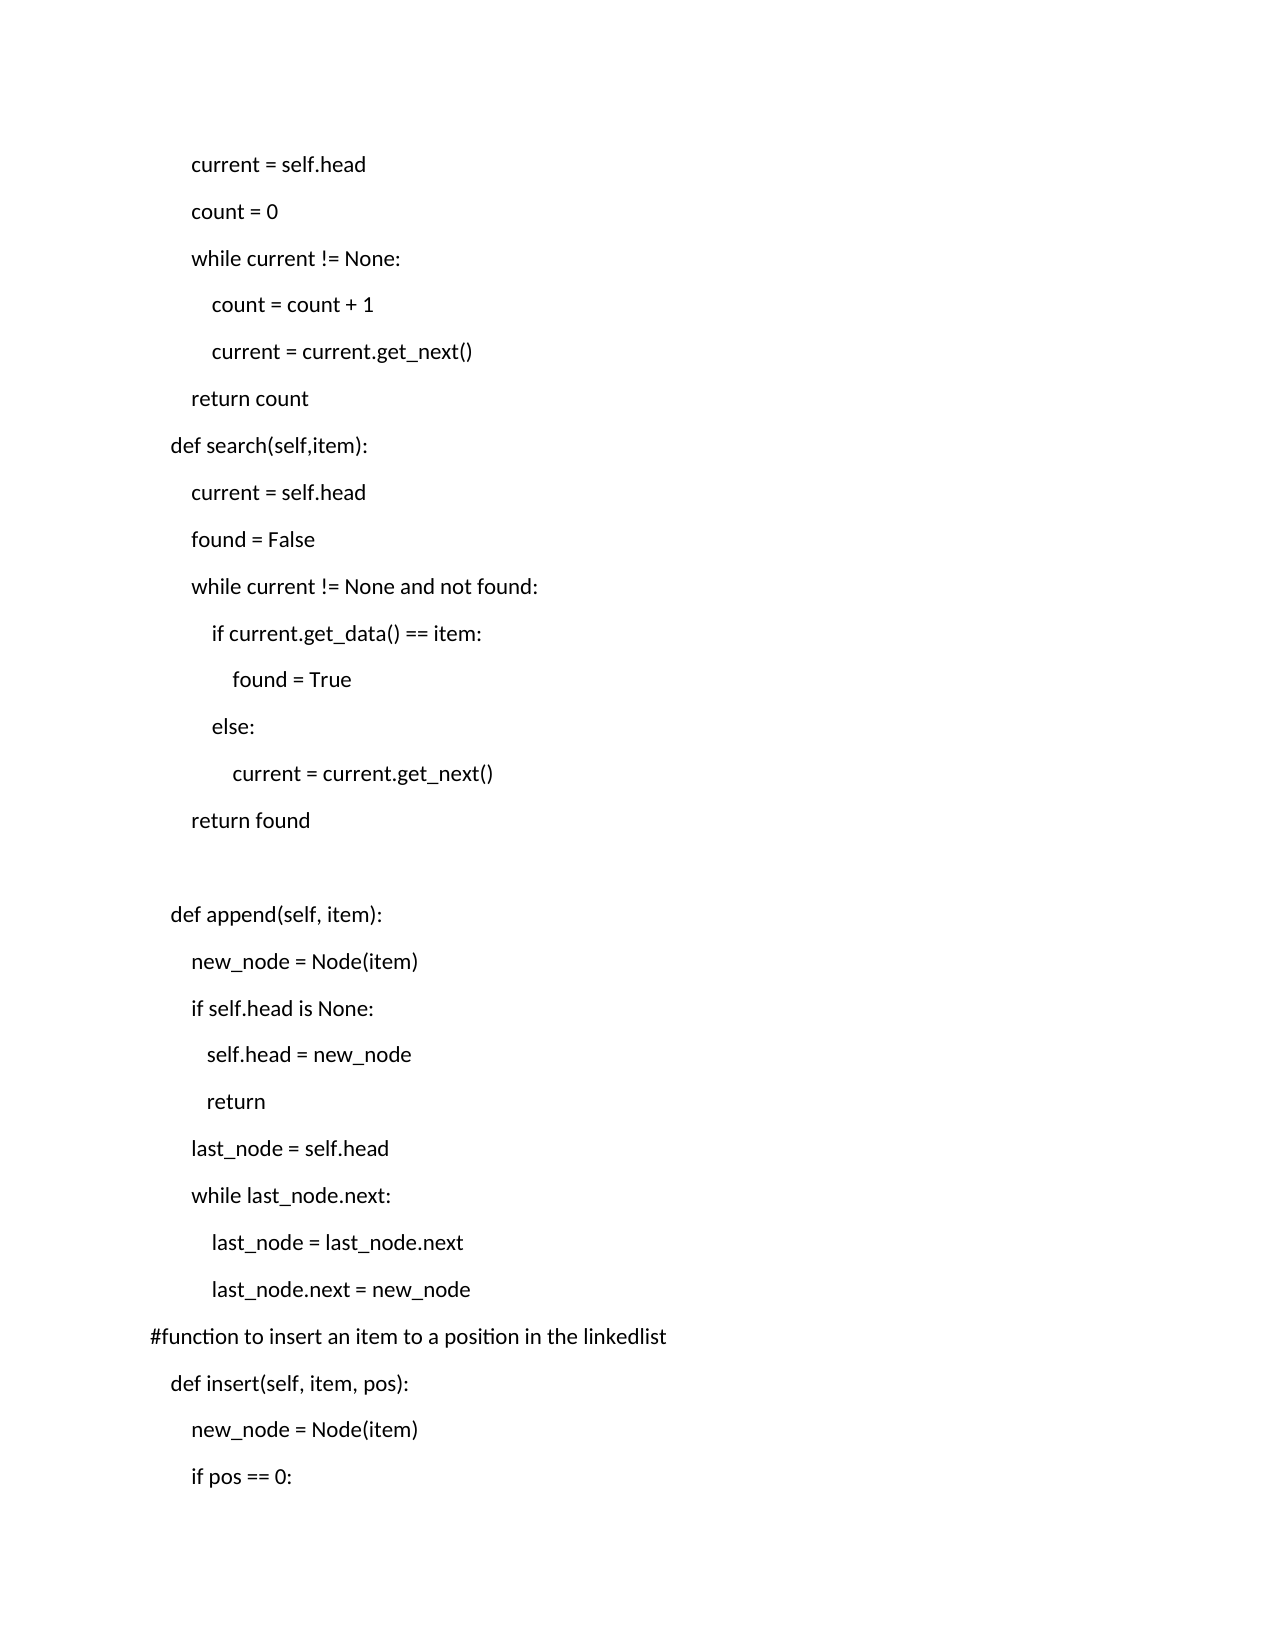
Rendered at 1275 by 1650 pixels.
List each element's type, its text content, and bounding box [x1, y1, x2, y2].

text count = 0 [150, 197, 1125, 225]
text last_node = self.head [150, 1134, 1125, 1162]
text while current != None and not found: [150, 572, 1125, 600]
text current = self.head [150, 478, 1125, 506]
text while last_node.next: [150, 1181, 1125, 1209]
text while current != None: [150, 244, 1125, 272]
text current = self.head [150, 150, 1125, 178]
text found = False [150, 525, 1125, 553]
text count = count + 1 [150, 291, 1125, 319]
text if pos == 0: [150, 1462, 1125, 1491]
text last_node.next = new_node [150, 1275, 1125, 1303]
text def append(self, item): [150, 900, 1125, 928]
text def insert(self, item, pos): [150, 1369, 1125, 1397]
text found = True [150, 666, 1125, 694]
text return count [150, 384, 1125, 412]
text last_node = last_node.next [150, 1228, 1125, 1256]
text if self.head is None: [150, 994, 1125, 1022]
text def search(self,item): [150, 431, 1125, 459]
text new_node = Node(item) [150, 1416, 1125, 1444]
text #function to insert an item to a position in the linkedlist [150, 1322, 1125, 1350]
text current = current.get_next() [150, 759, 1125, 787]
text if current.get_data() == item: [150, 619, 1125, 647]
text else: [150, 712, 1125, 741]
text return [150, 1087, 1125, 1116]
text new_node = Node(item) [150, 947, 1125, 975]
text current = current.get_next() [150, 337, 1125, 366]
text self.head = new_node [150, 1041, 1125, 1069]
text return found [150, 806, 1125, 834]
